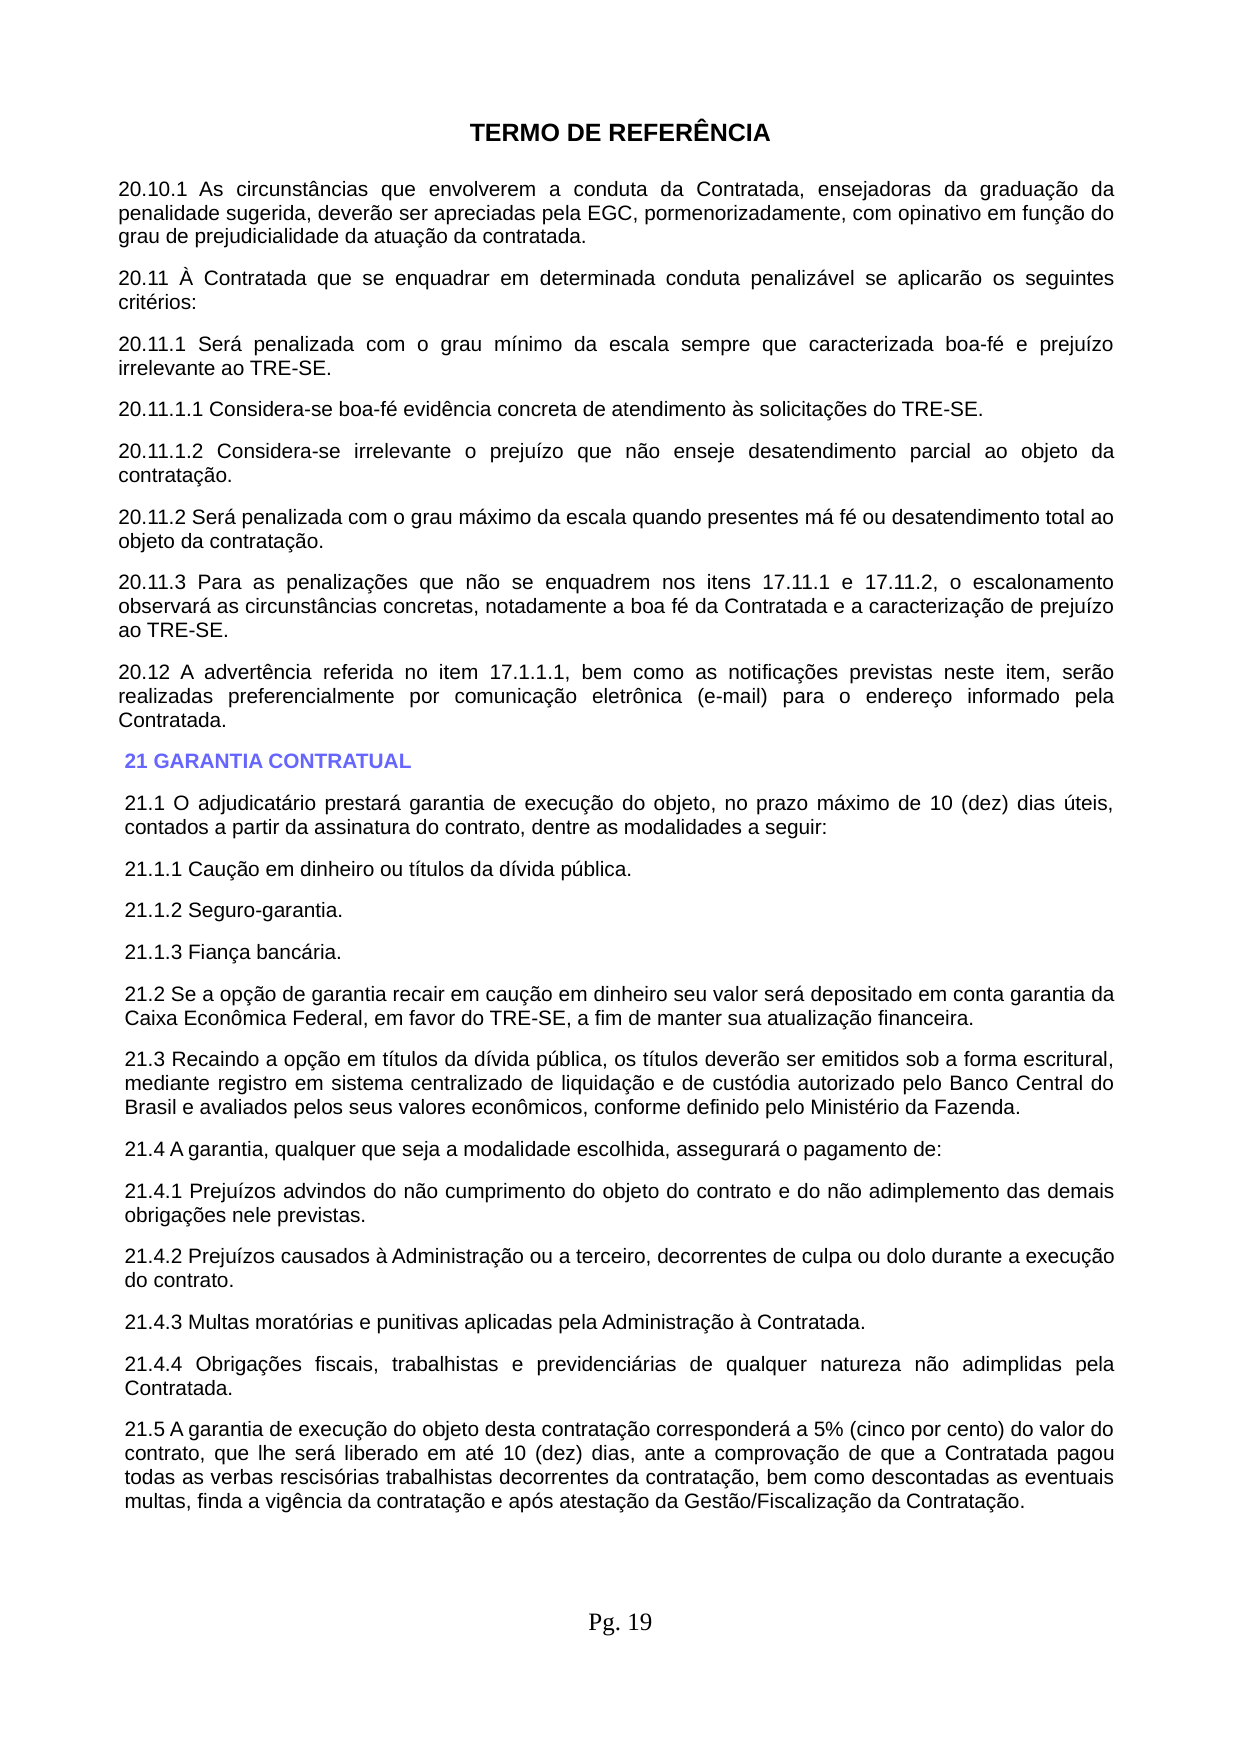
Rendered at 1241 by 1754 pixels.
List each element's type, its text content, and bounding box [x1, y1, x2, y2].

text 21.4.2 Prejuízos causados à Administração ou a terceiro, decorrentes de culpa ou dolo durante a execução do contrato. [124, 1244, 1116, 1292]
text 20.11.2 Será penalizada com o grau máximo da escala quando presentes má fé ou desatendimento total ao objeto da contratação. [118, 504, 1116, 552]
text 20.12 A advertência referida no item 17.1.1.1, bem como as notificações previstas neste item, serão realizadas preferencialmente por comunicação eletrônica (e-mail) para o endereço informado pela Contratada. [118, 660, 1116, 732]
text 20.11.1.2 Considera-se irrelevante o prejuízo que não enseje desatendimento parcial ao objeto da contratação. [118, 439, 1116, 487]
text 20.11.1.1 Considera-se boa-fé evidência concreta de atendimento às solicitações do TRE-SE. [118, 397, 1116, 421]
text 21.1.3 Fiança bancária. [124, 940, 1116, 964]
text 21.4.1 Prejuízos advindos do não cumprimento do objeto do contrato e do não adimplemento das demais obrigações nele previstas. [124, 1178, 1116, 1226]
text 21.2 Se a opção de garantia recair em caução em dinheiro seu valor será depositado em conta garantia da Caixa Econômica Federal, em favor do TRE-SE, a fim de manter sua atualização financeira. [124, 982, 1116, 1029]
text 21 GARANTIA CONTRATUAL [124, 749, 1116, 773]
text 20.10.1 As circunstâncias que envolverem a conduta da Contratada, ensejadoras da graduação da penalidade sugerida, deverão ser apreciadas pela EGC, pormenorizadamente, com opinativo em função do grau de prejudicialidade da atuação da contratada. [118, 176, 1116, 248]
text 21.1.2 Seguro-garantia. [124, 898, 1116, 922]
text 21.1 O adjudicatário prestará garantia de execução do objeto, no prazo máximo de 10 (dez) dias úteis, contados a partir da assinatura do contrato, dentre as modalidades a seguir: [124, 791, 1116, 839]
text 21.1.1 Caução em dinheiro ou títulos da dívida pública. [124, 857, 1116, 881]
text 21.4.3 Multas moratórias e punitivas aplicadas pela Administração à Contratada. [124, 1310, 1116, 1334]
text 20.11 À Contratada que se enquadrar em determinada conduta penalizável se aplicarão os seguintes critérios: [118, 266, 1116, 314]
text 20.11.1 Será penalizada com o grau mínimo da escala sempre que caracterizada boa-fé e prejuízo irrelevante ao TRE-SE. [118, 332, 1116, 379]
text 21.5 A garantia de execução do objeto desta contratação corresponderá a 5% (cinco por cento) do valor do contrato, que lhe será liberado em até 10 (dez) dias, ante a comprovação de que a Contratada pagou todas as verbas rescisórias trabalhistas decorrentes da contratação, bem como descontadas as eventuais multas, finda a vigência da contratação e após atestação da Gestão/Fiscalização da Contratação. [124, 1417, 1116, 1513]
text 21.3 Recaindo a opção em títulos da dívida pública, os títulos deverão ser emitidos sob a forma escritural, mediante registro em sistema centralizado de liquidação e de custódia autorizado pelo Banco Central do Brasil e avaliados pelos seus valores econômicos, conforme definido pelo Ministério da Fazenda. [124, 1047, 1116, 1119]
text 21.4.4 Obrigações fiscais, trabalhistas e previdenciárias de qualquer natureza não adimplidas pela Contratada. [124, 1351, 1116, 1399]
text 20.11.3 Para as penalizações que não se enquadrem nos itens 17.11.1 e 17.11.2, o escalonamento observará as circunstâncias concretas, notadamente a boa fé da Contratada e a caracterização de prejuízo ao TRE-SE. [118, 570, 1116, 642]
text 21.4 A garantia, qualquer que seja a modalidade escolhida, assegurará o pagamento de: [124, 1137, 1116, 1161]
